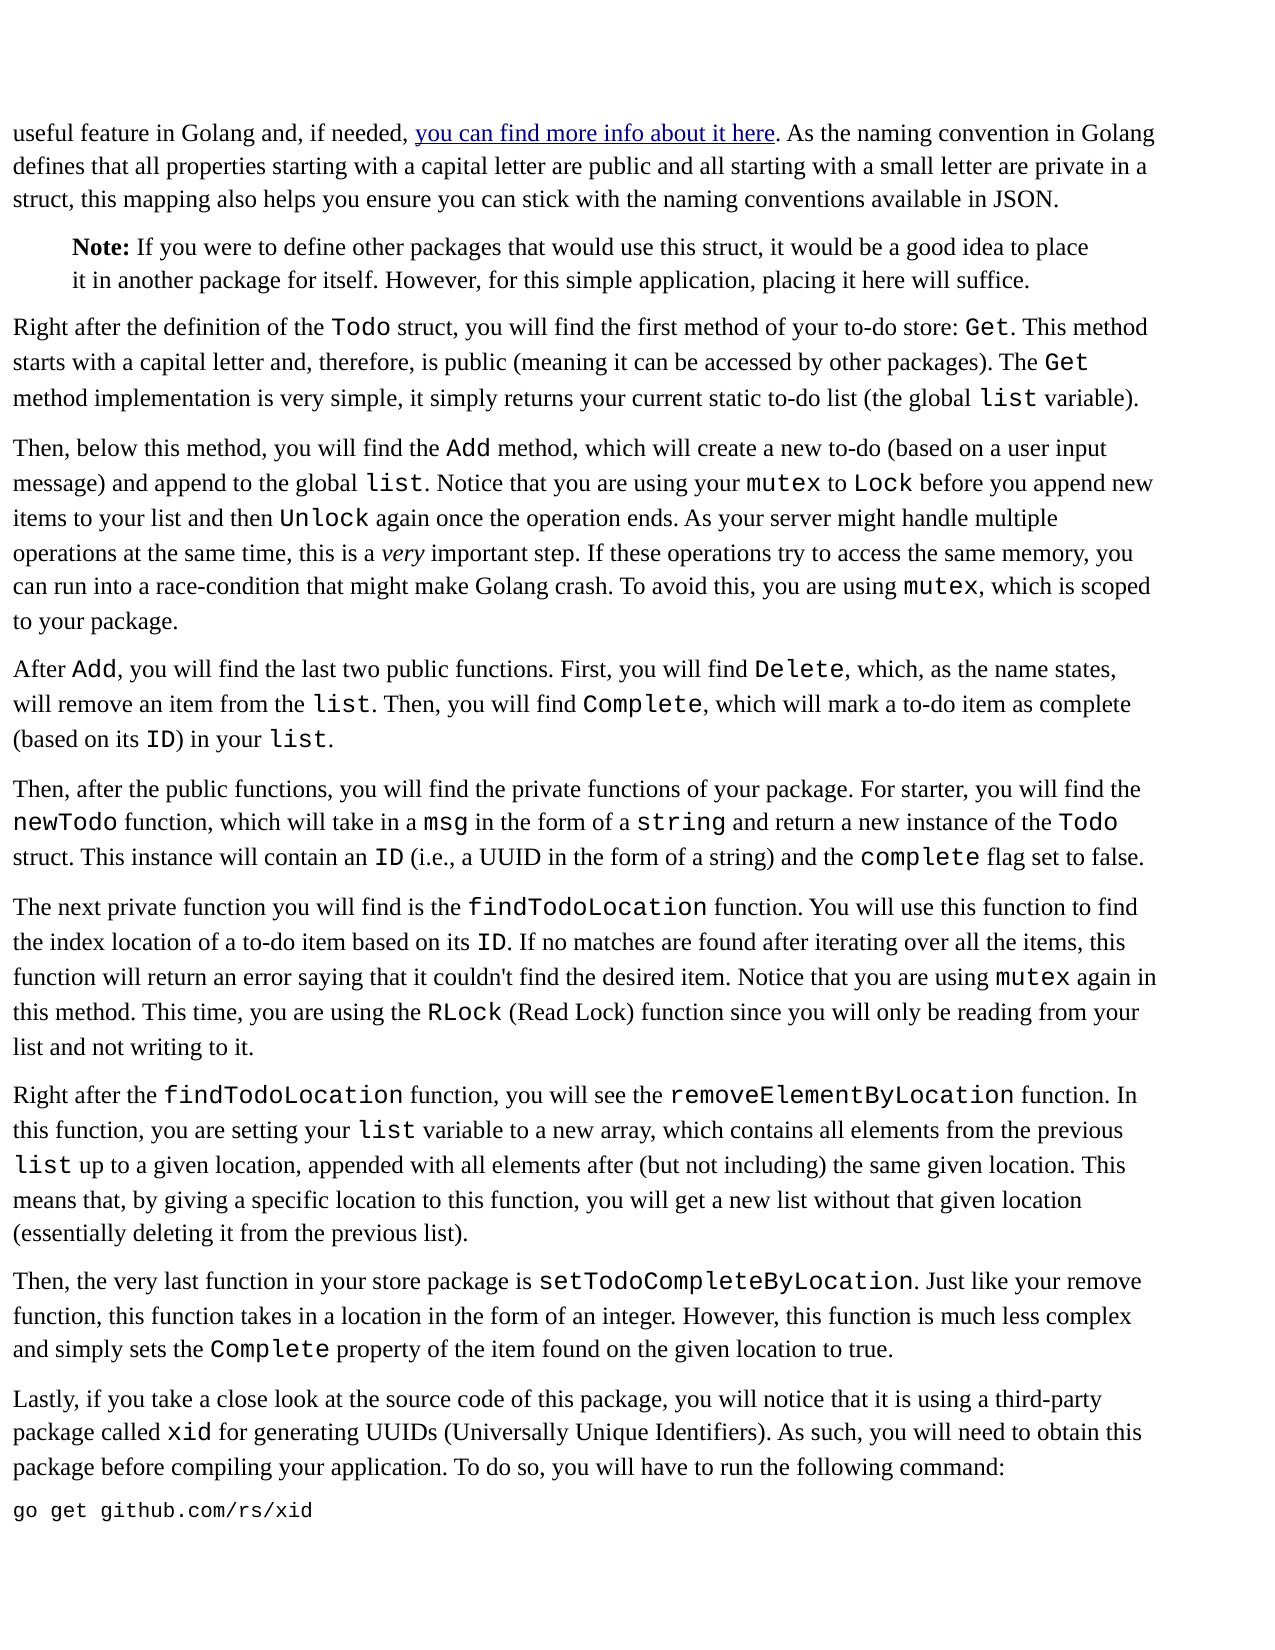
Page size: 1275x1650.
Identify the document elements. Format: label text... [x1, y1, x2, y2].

text Note: If you were to define other packages that would use this struct, it would be a good idea to place it in another package for itself. However, for this simple application, placing it here will suffice. [72, 232, 1098, 293]
text useful feature in Golang and, if needed, you can find more info about it here. As the naming convention in Golang defines that all properties starting with a capital letter are public and all starting with a small letter are private in a struct, this mapping also helps you ensure you can stick with the naming conventions available in JSON. [13, 118, 1157, 213]
text Then, the very last function in your store package is setTodoCompleteByLocation. Just like your remove function, this function takes in a location in the form of an integer. However, this function is much less complex and simply sets the Complete property of the item found on the given location to true. [13, 1266, 1157, 1365]
text The next private function you will find is the findTodoLocation function. You will use this function to find the index location of a to-do item based on its ID. If no matches are found after iterating over all the items, this function will return an error saying that it couldn't find the desired item. Notice that you are using mutex again in this method. This time, you are using the RLock (Read Lock) function since you will only be reading from your list and not writing to it. [13, 892, 1157, 1061]
text Then, below this method, you will find the Add method, which will create a new to-do (based on a user input message) and append to the global list. Notice that you are using your mutex to Lock before you append new items to your list and then Unlock again once the operation ends. As your server might handle multiple operations at the same time, this is a very important step. If these operations try to access the same memory, you can run into a race-condition that might make Golang crash. To avoid this, you are using mutex, which is scoped to your package. [13, 433, 1157, 635]
text go get github.com/rs/xid [13, 1500, 1157, 1523]
text Right after the definition of the Todo struct, you will find the first method of your to-do store: Get. This method starts with a capital letter and, therefore, is public (meaning it can be accessed by other packages). The Get method implementation is very simple, it simply returns your current static to-do list (the global list variable). [13, 312, 1157, 413]
text Then, after the public functions, you will find the private functions of your package. For starter, you will find the newTodo function, which will take in a msg in the form of a string and return a new instance of the Todo struct. This instance will contain an ID (i.e., a UUID in the form of a string) and the complete flag set to false. [13, 774, 1157, 873]
text After Add, you will find the last two public functions. First, you will find Delete, which, as the name states, will remove an item from the list. Then, you will find Complete, which will mark a to-do item as complete (based on its ID) in your list. [13, 654, 1157, 755]
text Lastly, if you take a close look at the source code of this package, you will notice that it is using a third-party package called xid for generating UUIDs (Universally Unique Identifiers). As such, you will need to obtain this package before compiling your application. To do so, you will have to run the following command: [13, 1384, 1157, 1481]
text Right after the findTodoLocation function, you will see the removeElementByLocation function. In this function, you are setting your list variable to a new array, which contains all elements from the previous list up to a given location, appended with all elements after (but not including) the same given location. This means that, by giving a specific location to this function, you will get a new list without that given location (essentially deleting it from the previous list). [13, 1080, 1157, 1247]
